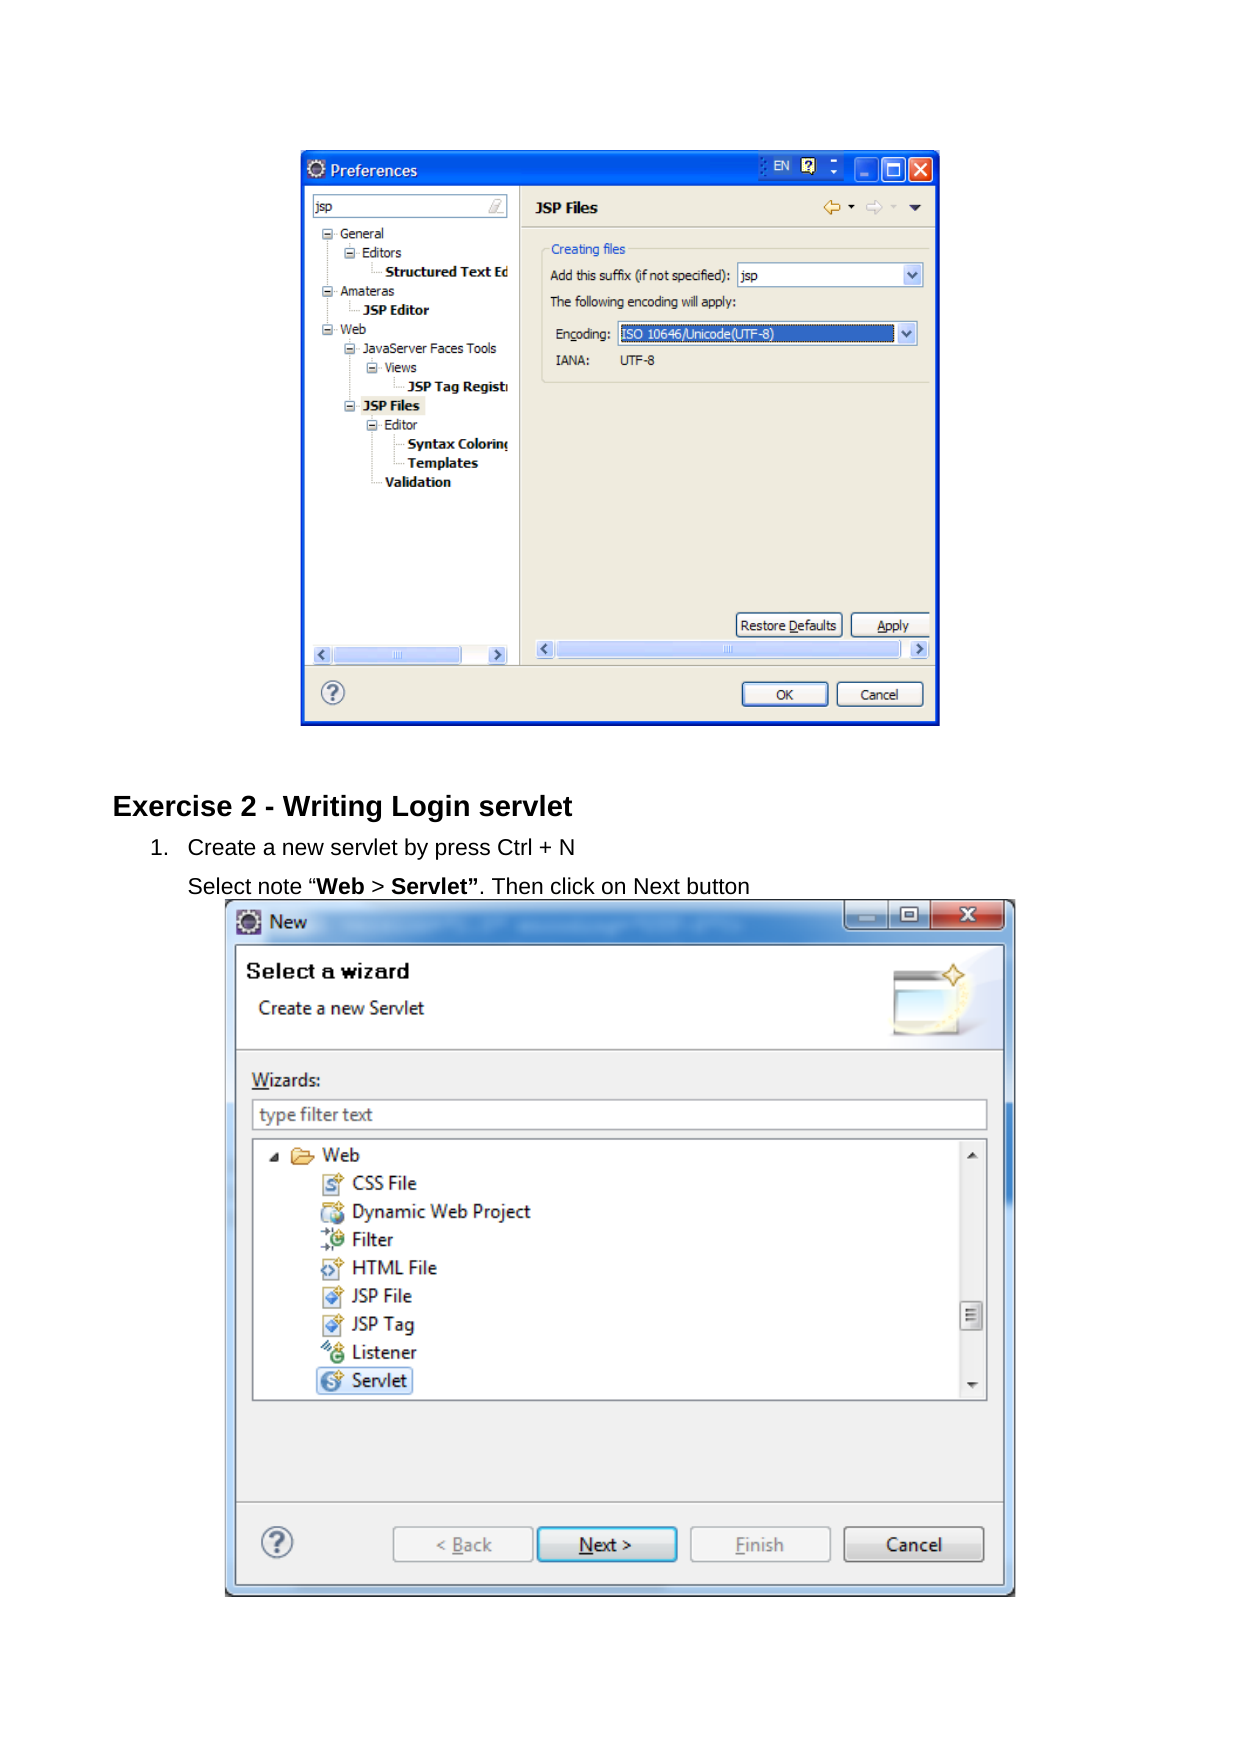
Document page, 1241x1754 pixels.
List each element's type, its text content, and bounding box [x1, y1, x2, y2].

text Select note “Web > Servlet”. Then click on Next button [187, 873, 1128, 899]
subtitle Exercise 2 - Writing Login servlet [112, 793, 1128, 822]
picture [300, 150, 940, 726]
picture [224, 899, 1016, 1597]
subtitle Create a new servlet by press Ctrl + N [150, 834, 1128, 861]
